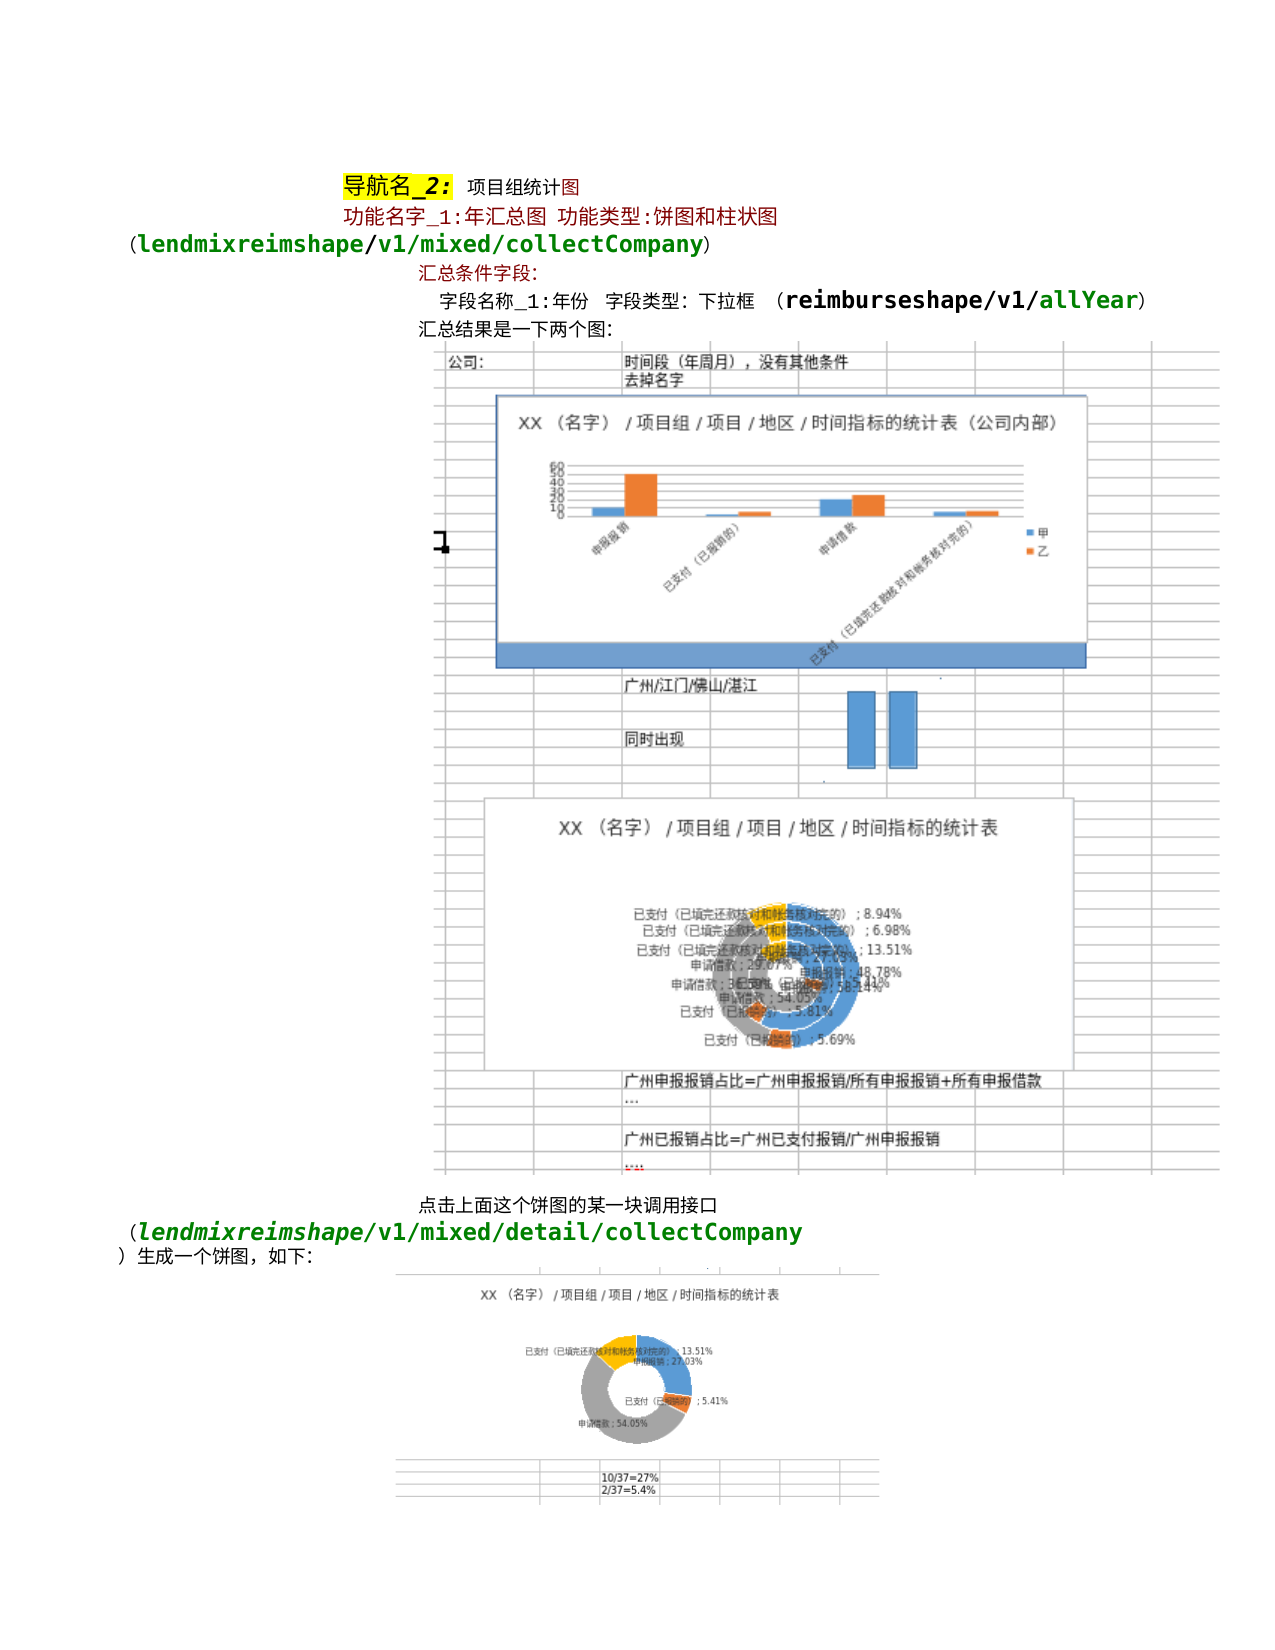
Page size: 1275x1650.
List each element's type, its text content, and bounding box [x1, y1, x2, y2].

text ）生成一个饼图，如下： [118, 1246, 1157, 1267]
text 导航名_2: 项目组统计图 [118, 173, 1157, 200]
text 字段名称_1:年份 字段类型：下拉框 （reimburseshape/v1/allYear） [118, 286, 1157, 314]
text 功能名字_1:年汇总图 功能类型:饼图和柱状图 （lendmixreimshape/v1/mixed/collectCompany） [118, 200, 1157, 258]
text 点击上面这个饼图的某一块调用接口（lendmixreimshape/v1/mixed/detail/collectCompany [118, 1191, 1157, 1246]
picture [395, 1267, 880, 1505]
text 汇总条件字段： [118, 258, 1157, 286]
text 汇总结果是一下两个图： [118, 314, 1157, 342]
picture [433, 341, 1220, 1175]
